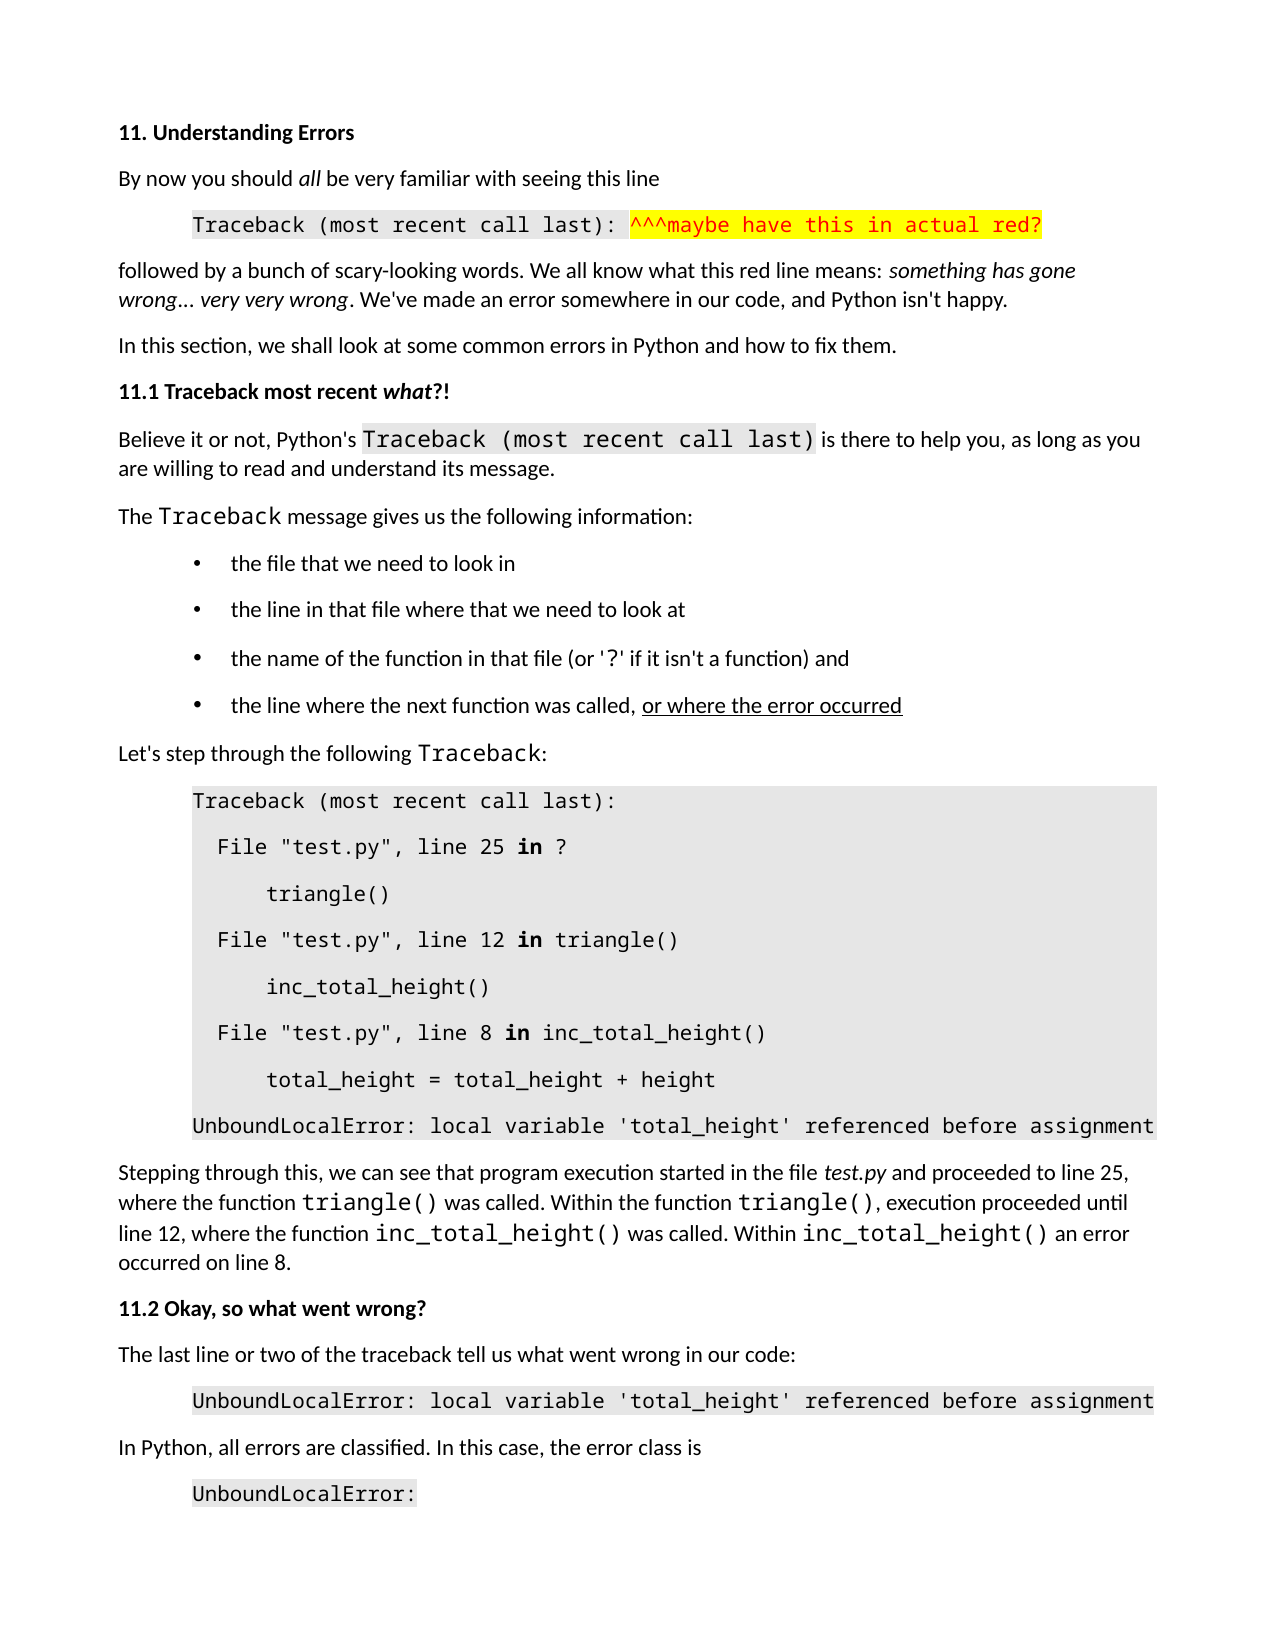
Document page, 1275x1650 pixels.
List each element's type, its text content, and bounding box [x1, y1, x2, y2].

text UnboundLocalError: local variable 'total_height' referenced before assignment [192, 1111, 1157, 1140]
text 11.2 Okay, so what went wrong? [118, 1294, 1157, 1322]
list the file that we need to look in [193, 549, 1157, 577]
text The last line or two of the traceback tell us what went wrong in our code: [118, 1340, 1157, 1368]
text The Traceback message gives us the following information: [118, 500, 1157, 531]
text UnboundLocalError: [192, 1479, 1157, 1507]
text 11.1 Traceback most recent what?! [118, 377, 1157, 405]
text Stepping through this, we can see that program execution started in the file test.py and proceeded to line 25, where the function triangle() was called. Within the function triangle(), execution proceeded until line 12, where the function inc_total_height() was called. Within inc_total_height() an error occurred on line 8. [118, 1158, 1157, 1276]
text In Python, all errors are classified. In this case, the error class is [118, 1433, 1157, 1461]
text File "test.py", line 8 in inc_total_height() [192, 1018, 1157, 1047]
text inc_total_height() [192, 972, 1157, 1000]
list the line in that file where that we need to look at [193, 595, 1157, 623]
list the name of the function in that file (or '?' if it isn't a function) and [193, 641, 1157, 673]
text By now you should all be very familiar with seeing this line [118, 164, 1157, 192]
text File "test.py", line 25 in ? [192, 832, 1157, 861]
text Believe it or not, Python's Traceback (most recent call last) is there to help you, as long as you are willing to read and understand its message. [118, 423, 1157, 482]
text Let's step through the following Traceback: [118, 737, 1157, 768]
text File "test.py", line 12 in triangle() [192, 925, 1157, 954]
text UnboundLocalError: local variable 'total_height' referenced before assignment [192, 1386, 1157, 1415]
text Traceback (most recent call last): ^^^maybe have this in actual red? [192, 210, 1157, 239]
text triangle() [192, 879, 1157, 907]
text total_height = total_height + height [192, 1065, 1157, 1093]
text 11. Understanding Errors [118, 118, 1157, 146]
text Traceback (most recent call last): [192, 786, 1157, 814]
text followed by a bunch of scary-looking words. We all know what this red line means: something has gone wrong... very very wrong. We've made an error somewhere in our code, and Python isn't happy. [118, 257, 1157, 313]
list the line where the next function was called, or where the error occurred [193, 691, 1157, 719]
text In this section, we shall look at some common errors in Python and how to fix them. [118, 331, 1157, 359]
